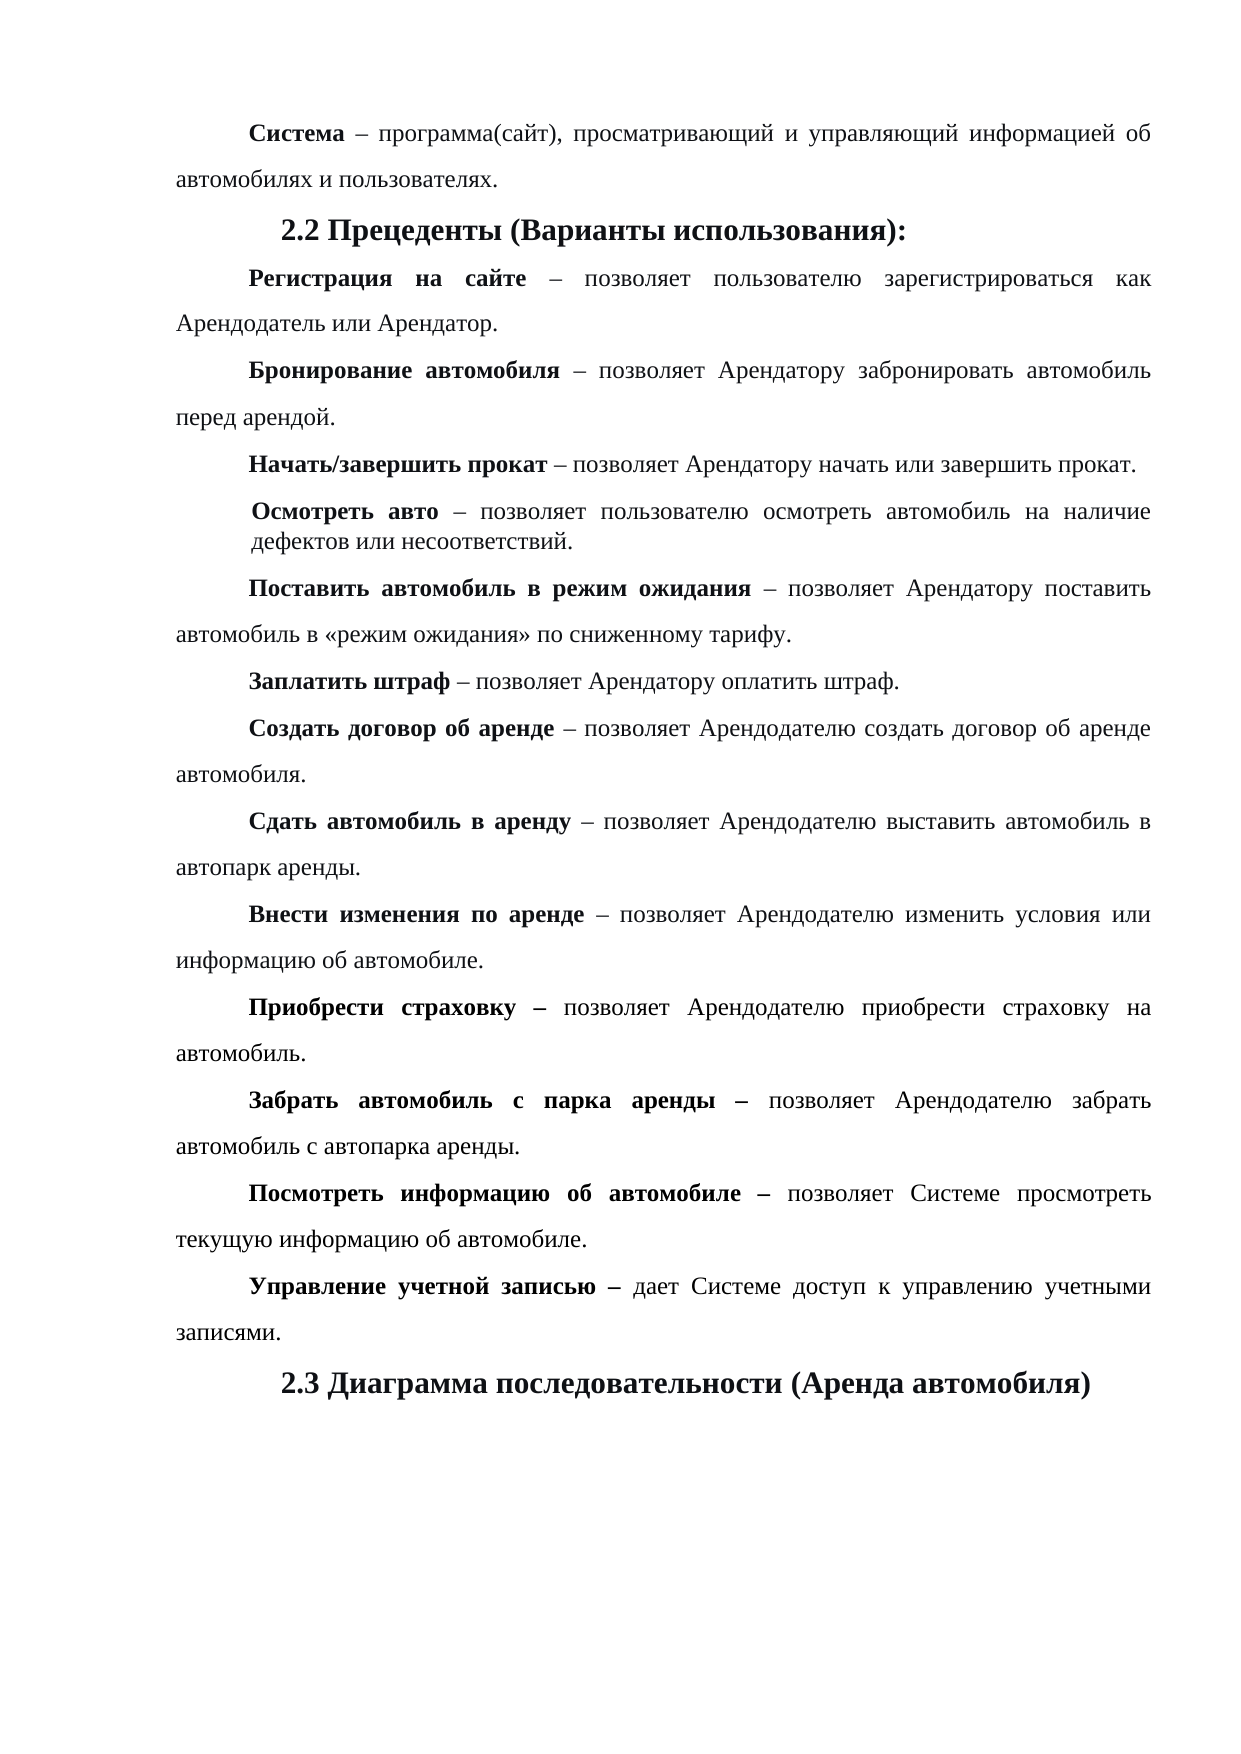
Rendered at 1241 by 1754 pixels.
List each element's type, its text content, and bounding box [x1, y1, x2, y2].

text Система – программа(сайт), просматривающий и управляющий информацией об автомобилях и пользователях. [176, 118, 1152, 193]
text Создать договор об аренде – позволяет Арендодателю создать договор об аренде автомобиля. [176, 713, 1152, 788]
text 2.2 Прецеденты (Варианты использования): [281, 211, 1152, 247]
text Поставить автомобиль в режим ожидания – позволяет Арендатору поставить автомобиль в «режим ожидания» по сниженному тарифу. [176, 573, 1152, 648]
text Внести изменения по аренде – позволяет Арендодателю изменить условия или информацию об автомобиле. [176, 899, 1152, 974]
text Приобрести страховку – позволяет Арендодателю приобрести страховку на автомобиль. [176, 992, 1152, 1067]
text Управление учетной записью – дает Системе доступ к управлению учетными записями. [176, 1271, 1152, 1346]
text Бронирование автомобиля – позволяет Арендатору забронировать автомобиль перед арендой. [176, 356, 1152, 430]
text 2.3 Диаграмма последовательности (Аренда автомобиля) [281, 1364, 1152, 1400]
text Посмотреть информацию об автомобиле – позволяет Системе просмотреть текущую информацию об автомобиле. [176, 1178, 1152, 1253]
text Заплатить штраф – позволяет Арендатору оплатить штраф. [176, 666, 1152, 695]
text Сдать автомобиль в аренду – позволяет Арендодателю выставить автомобиль в автопарк аренды. [176, 806, 1152, 881]
text Осмотреть авто – позволяет пользователю осмотреть автомобиль на наличие дефектов или несоответствий. [251, 496, 1152, 554]
text Забрать автомобиль с парка аренды – позволяет Арендодателю забрать автомобиль с автопарка аренды. [176, 1085, 1152, 1160]
text Регистрация на сайте – позволяет пользователю зарегистрироваться как Арендодатель или Арендатор. [176, 263, 1152, 337]
text Начать/завершить прокат – позволяет Арендатору начать или завершить прокат. [176, 449, 1152, 477]
